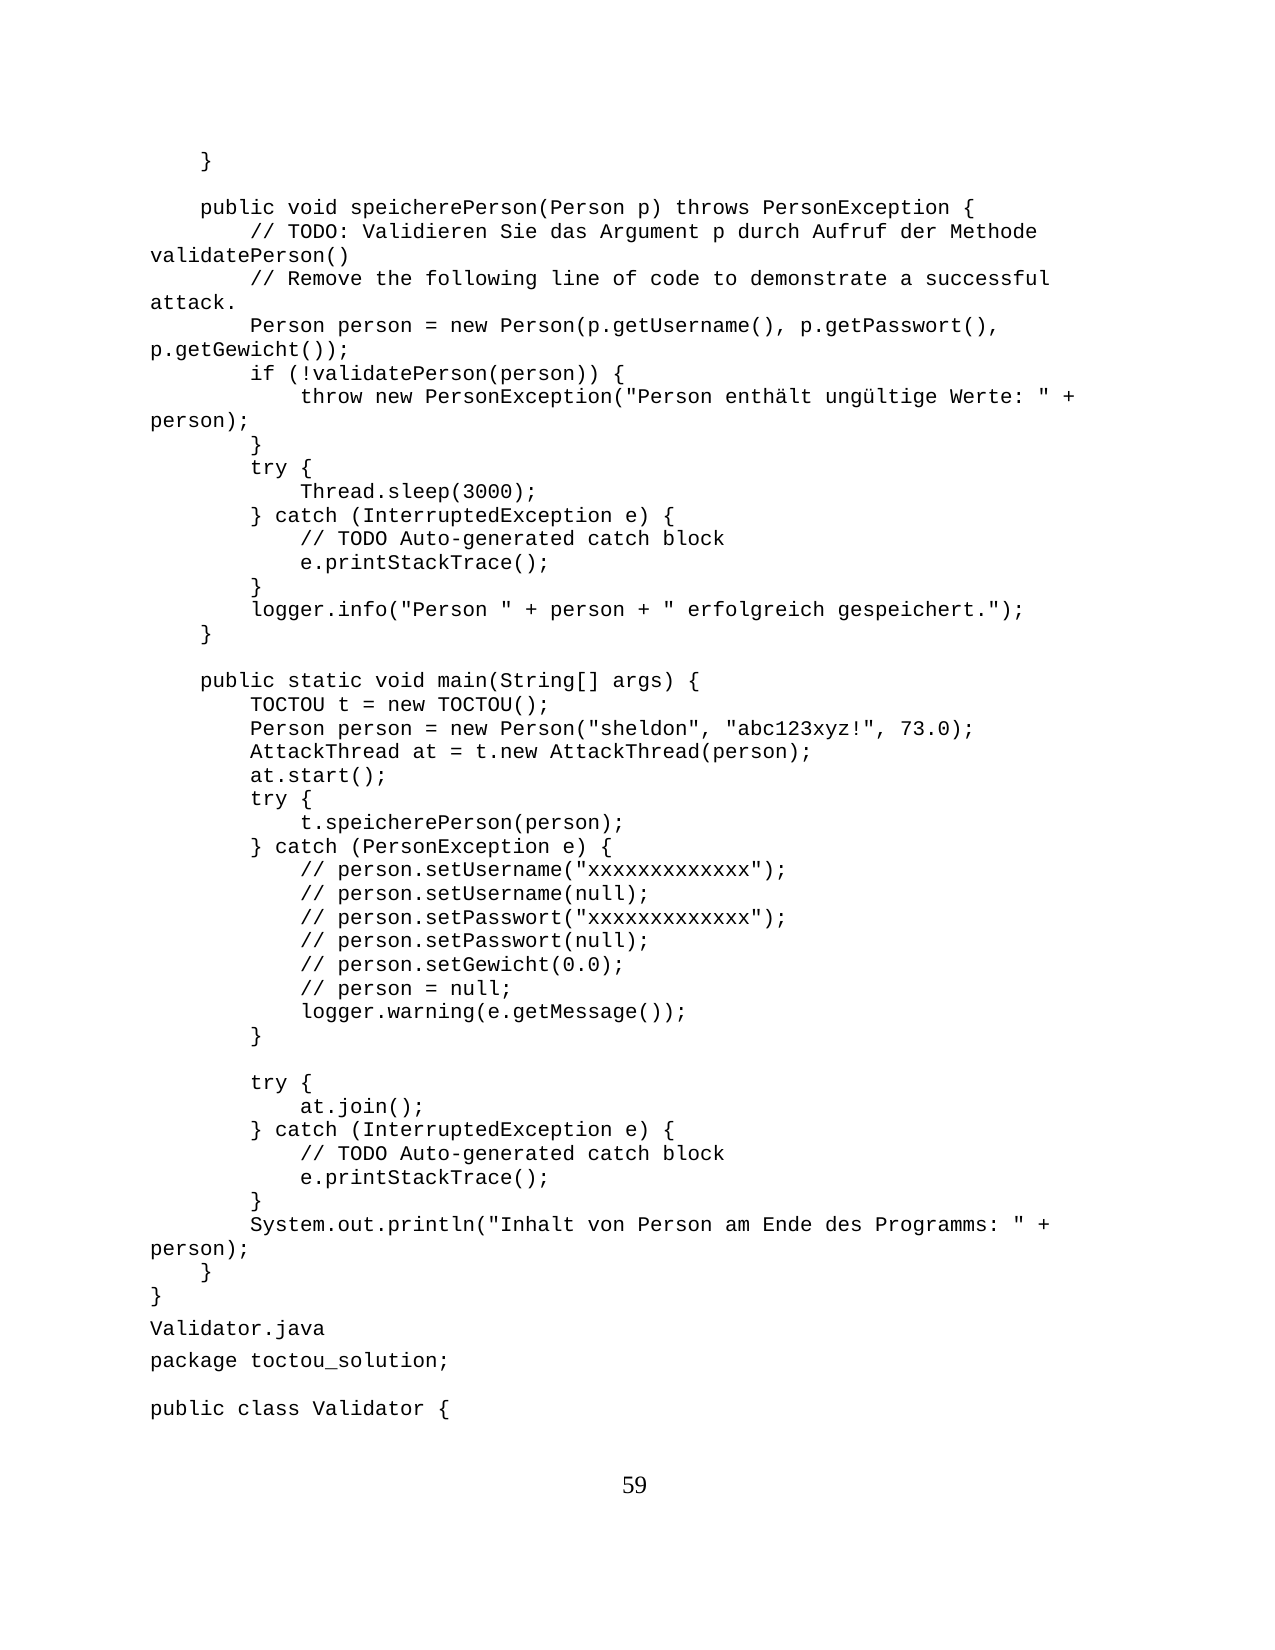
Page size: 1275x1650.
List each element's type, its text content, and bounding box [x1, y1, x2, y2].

text e.printStackTrace(); [150, 552, 1125, 576]
text Validator.java [150, 1318, 1125, 1341]
text logger.warning(e.getMessage()); [150, 1001, 1125, 1025]
text public class Validator { [150, 1397, 1125, 1421]
text Person person = new Person(p.getUsername(), p.getPasswort(), p.getGewicht()); [150, 316, 1125, 363]
text public void speicherePerson(Person p) throws PersonException { [150, 197, 1125, 221]
text } [150, 434, 1125, 457]
text System.out.println("Inhalt von Person am Ende des Programms: " + person); [150, 1214, 1125, 1261]
text // Remove the following line of code to demonstrate a successful attack. [150, 268, 1125, 316]
text // TODO Auto-generated catch block [150, 1143, 1125, 1167]
text } [150, 1285, 1125, 1309]
text } catch (InterruptedException e) { [150, 505, 1125, 528]
text // person.setUsername(null); [150, 883, 1125, 907]
text // person = null; [150, 978, 1125, 1001]
text // person.setPasswort(null); [150, 930, 1125, 954]
text // TODO: Validieren Sie das Argument p durch Aufruf der Methode validatePerson() [150, 221, 1125, 268]
text throw new PersonException("Person enthält ungültige Werte: " + person); [150, 386, 1125, 434]
text public static void main(String[] args) { [150, 670, 1125, 694]
text } catch (InterruptedException e) { [150, 1119, 1125, 1143]
text } [150, 576, 1125, 599]
text e.printStackTrace(); [150, 1167, 1125, 1190]
text Thread.sleep(3000); [150, 481, 1125, 505]
text t.speicherePerson(person); [150, 812, 1125, 836]
text TOCTOU t = new TOCTOU(); [150, 694, 1125, 717]
text } [150, 1261, 1125, 1285]
text if (!validatePerson(person)) { [150, 363, 1125, 386]
text } [150, 150, 1125, 174]
text try { [150, 1072, 1125, 1096]
text logger.info("Person " + person + " erfolgreich gespeichert."); [150, 599, 1125, 623]
text at.join(); [150, 1096, 1125, 1119]
text package toctou_solution; [150, 1350, 1125, 1374]
text } [150, 1025, 1125, 1048]
text // person.setPasswort("xxxxxxxxxxxxx"); [150, 907, 1125, 930]
text // TODO Auto-generated catch block [150, 528, 1125, 552]
text try { [150, 788, 1125, 812]
text try { [150, 457, 1125, 481]
text // person.setGewicht(0.0); [150, 954, 1125, 978]
text } [150, 1190, 1125, 1214]
text // person.setUsername("xxxxxxxxxxxxx"); [150, 859, 1125, 883]
text AttackThread at = t.new AttackThread(person); [150, 741, 1125, 765]
text } catch (PersonException e) { [150, 836, 1125, 859]
text } [150, 623, 1125, 647]
text Person person = new Person("sheldon", "abc123xyz!", 73.0); [150, 717, 1125, 741]
text at.start(); [150, 765, 1125, 788]
